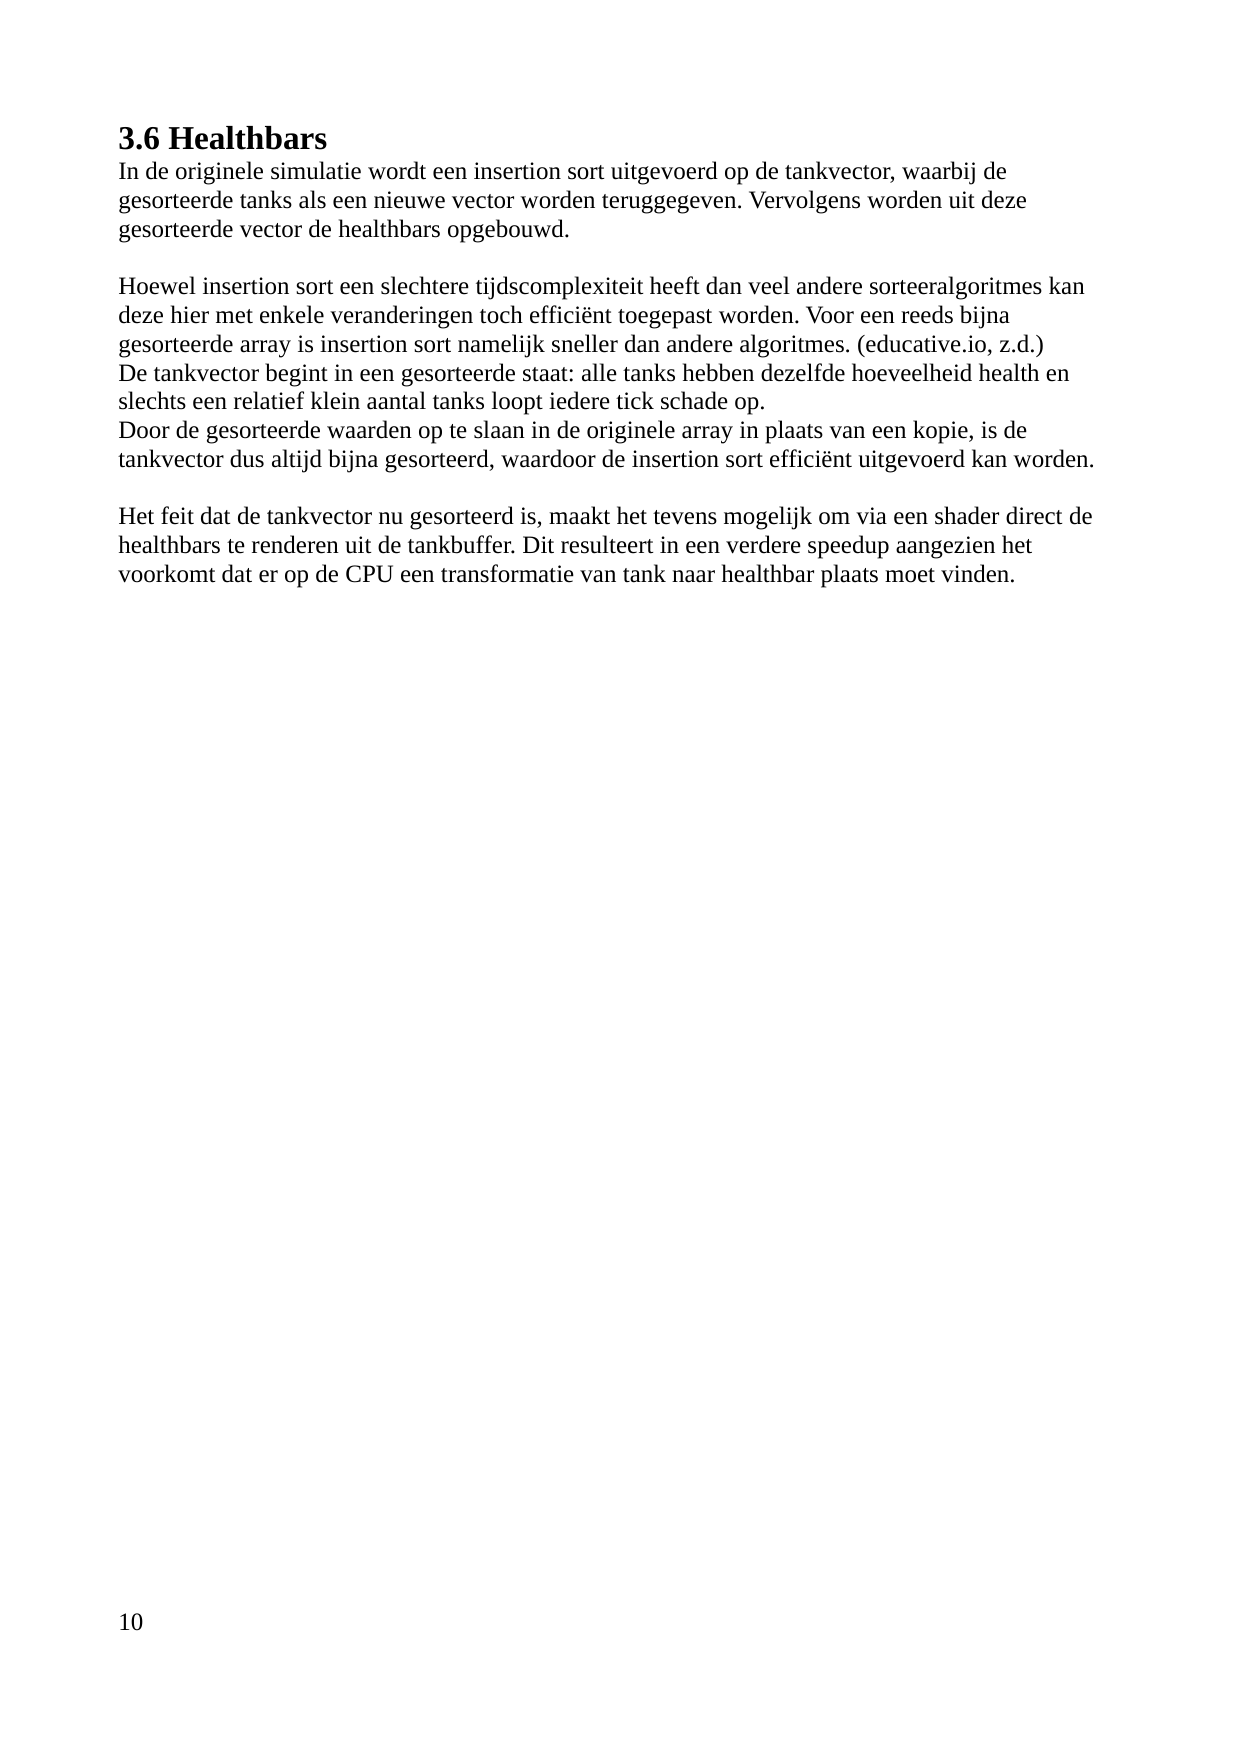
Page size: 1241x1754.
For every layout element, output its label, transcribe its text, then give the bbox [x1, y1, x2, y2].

text In de originele simulatie wordt een insertion sort uitgevoerd op de tankvector, waarbij de gesorteerde tanks als een nieuwe vector worden teruggegeven. Vervolgens worden uit deze gesorteerde vector de healthbars opgebouwd. [118, 156, 1122, 243]
text De tankvector begint in een gesorteerde staat: alle tanks hebben dezelfde hoeveelheid health en slechts een relatief klein aantal tanks loopt iedere tick schade op. [118, 358, 1122, 415]
text Het feit dat de tankvector nu gesorteerd is, maakt het tevens mogelijk om via een shader direct de healthbars te renderen uit de tankbuffer. Dit resulteert in een verdere speedup aangezien het voorkomt dat er op de CPU een transformatie van tank naar healthbar plaats moet vinden. [118, 501, 1122, 588]
text Hoewel insertion sort een slechtere tijdscomplexiteit heeft dan veel andere sorteeralgoritmes kan deze hier met enkele veranderingen toch efficiënt toegepast worden. Voor een reeds bijna gesorteerde array is insertion sort namelijk sneller dan andere algoritmes. (educative.io, z.d.) [118, 271, 1122, 358]
text 3.6 Healthbars [118, 118, 1122, 156]
text Door de gesorteerde waarden op te slaan in de originele array in plaats van een kopie, is de tankvector dus altijd bijna gesorteerd, waardoor de insertion sort efficiënt uitgevoerd kan worden. [118, 415, 1122, 473]
